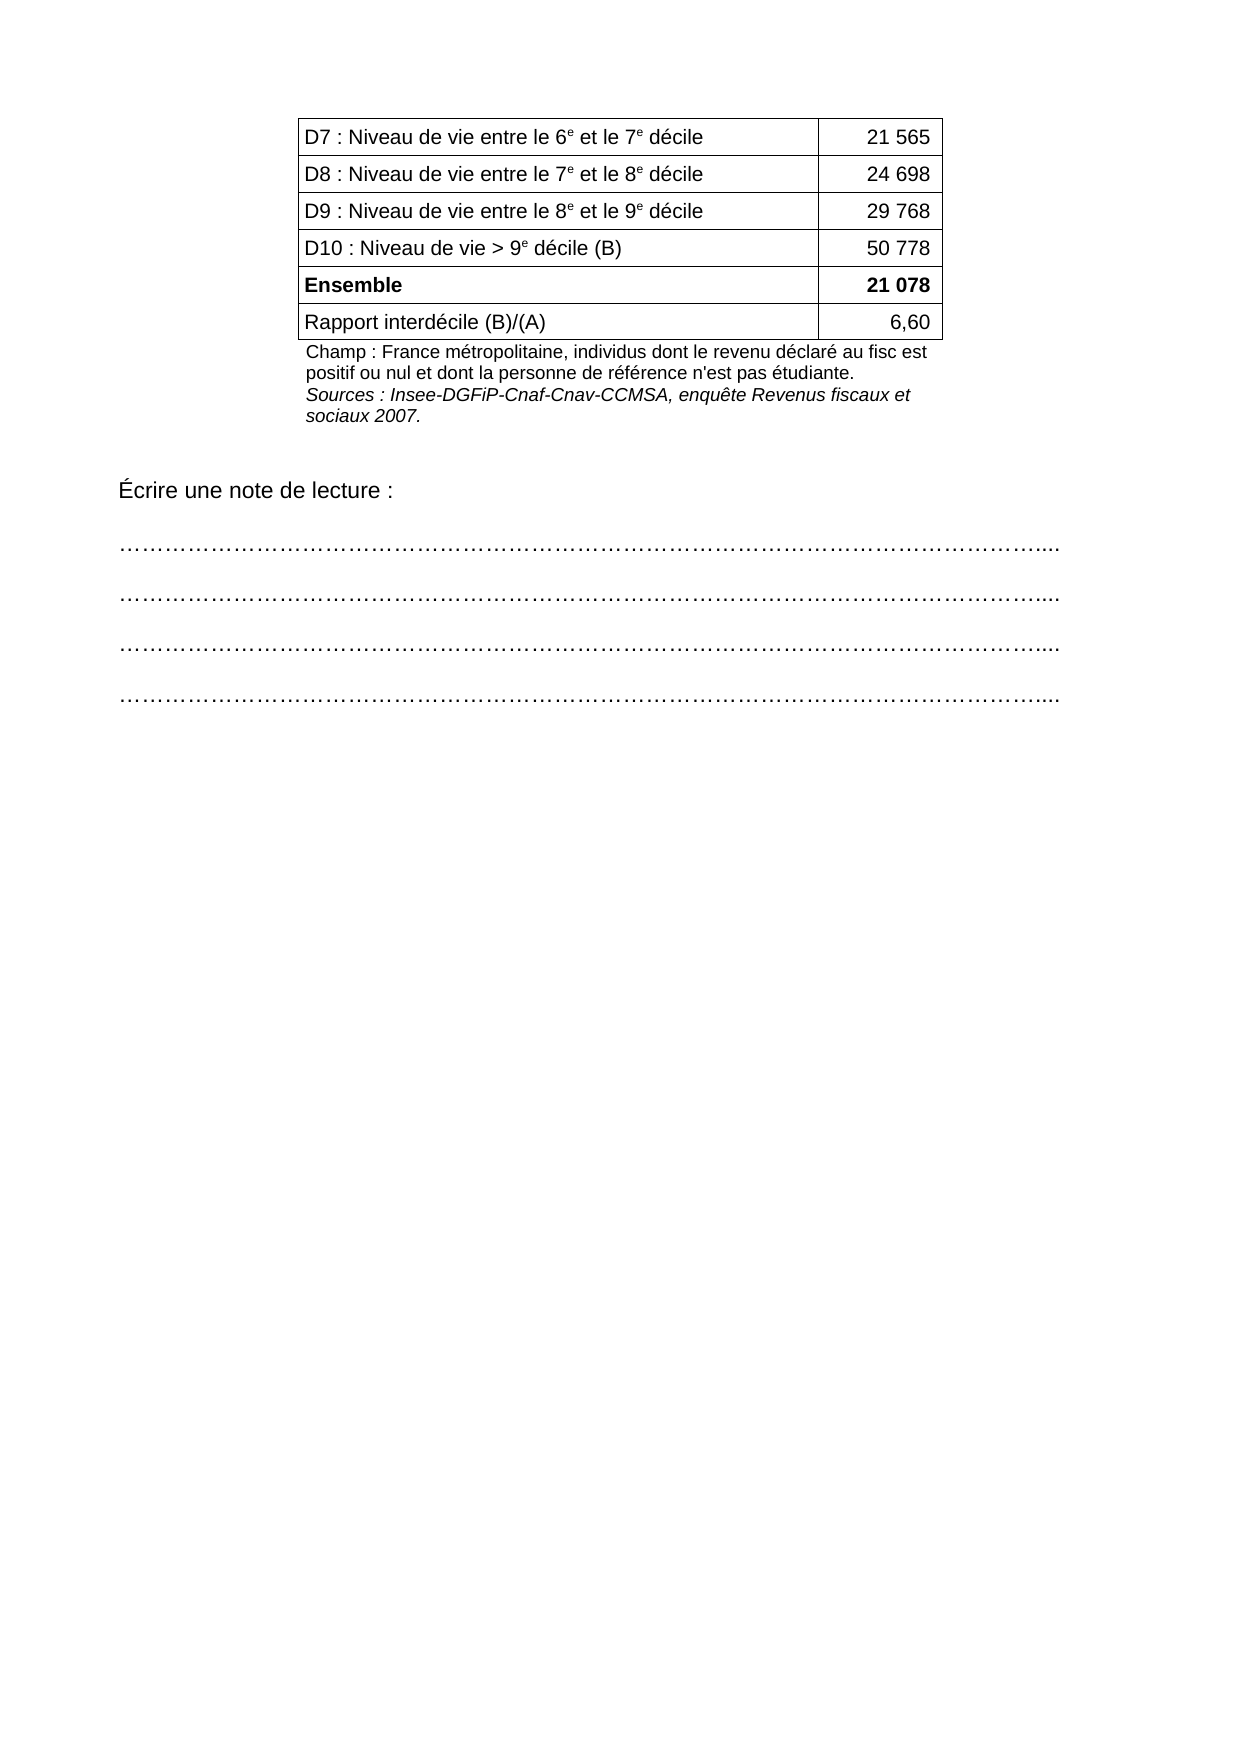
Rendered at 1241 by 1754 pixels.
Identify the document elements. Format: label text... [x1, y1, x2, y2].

table_cell 29 768 [819, 193, 942, 229]
table_cell 6,60 [819, 304, 942, 339]
table_cell Rapport interdécile (B)/(A) [299, 304, 818, 339]
table_cell 21 078 [819, 267, 942, 302]
table_cell 50 778 [819, 230, 942, 266]
table_cell D9 : Niveau de vie entre le 8e et le 9e décile [299, 193, 818, 229]
table_cell Sources : Insee-DGFiP-Cnaf-Cnav-CCMSA, enquête Revenus fiscaux et sociaux 2007. [298, 384, 942, 427]
table_cell 21 565 [819, 119, 942, 155]
text ………………………………………………………………………………………………………….... [118, 681, 1122, 707]
table_cell Champ : France métropolitaine, individus dont le revenu déclaré au fisc est positif ou nul et dont la personne de référence n'est pas étudiante. [298, 340, 942, 383]
text ………………………………………………………………………………………………………….... [118, 530, 1122, 556]
text ………………………………………………………………………………………………………….... [118, 630, 1122, 657]
table_cell D10 : Niveau de vie > 9e décile (B) [299, 230, 818, 266]
table_cell D8 : Niveau de vie entre le 7e et le 8e décile [299, 156, 818, 192]
text ………………………………………………………………………………………………………….... [118, 580, 1122, 606]
table_cell 24 698 [819, 156, 942, 192]
table_cell D7 : Niveau de vie entre le 6e et le 7e décile [299, 119, 818, 155]
text Écrire une note de lecture : [118, 477, 1122, 503]
table_cell Ensemble [299, 267, 818, 302]
